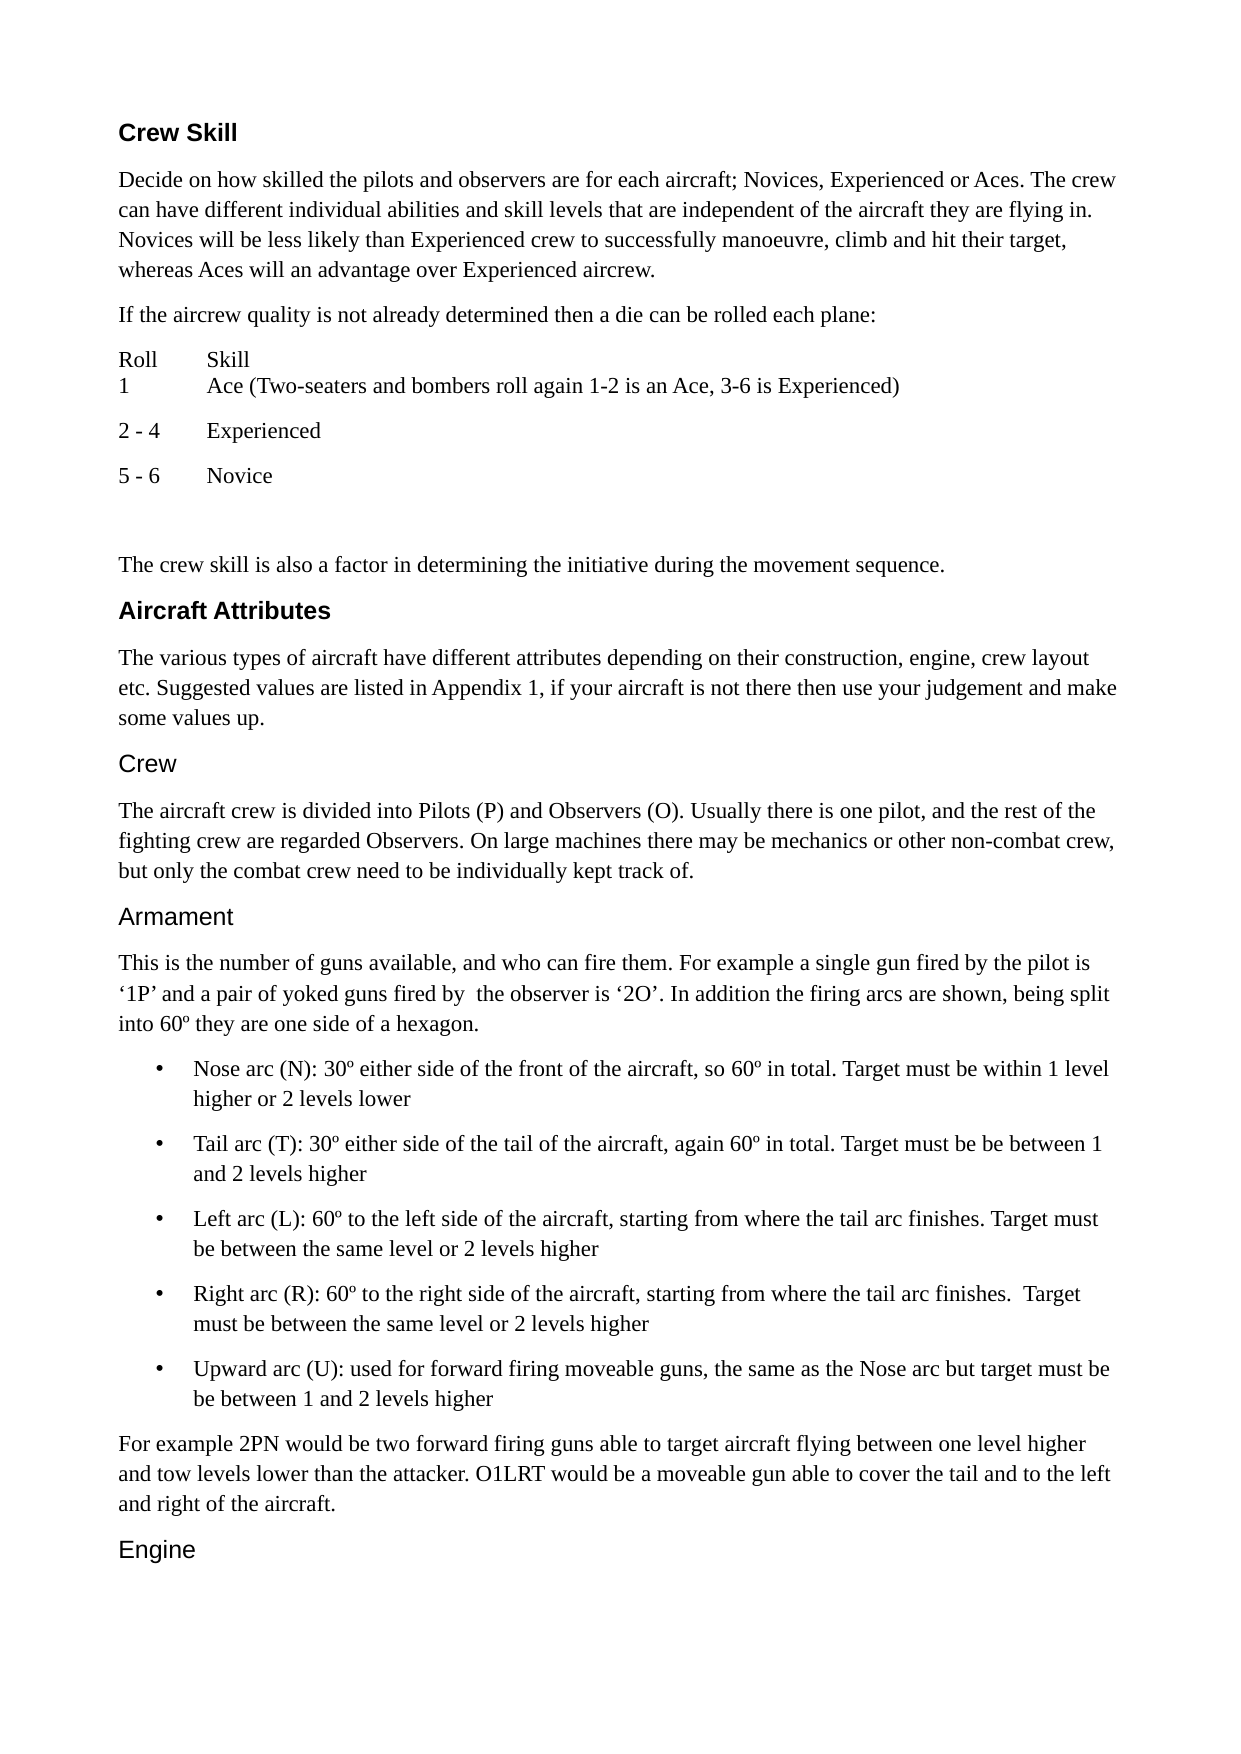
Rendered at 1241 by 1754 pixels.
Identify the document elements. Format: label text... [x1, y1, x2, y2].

table_cell 1 [118, 372, 206, 417]
table_cell 2 - 4 [118, 417, 206, 462]
text The crew skill is also a factor in determining the initiative during the movement sequence. [118, 551, 1122, 578]
text Crew [118, 749, 1122, 778]
table_header Skill [206, 346, 922, 372]
table_cell Ace (Two-seaters and bombers roll again 1-2 is an Ace, 3-6 is Experienced) [206, 372, 922, 417]
text The aircraft crew is divided into Pilots (P) and Observers (O). Usually there is one pilot, and the rest of the fighting crew are regarded Observers. On large machines there may be mechanics or other non-combat crew, but only the combat crew need to be individually kept track of. [118, 797, 1122, 883]
table_cell Experienced [206, 417, 922, 462]
table_cell 5 - 6 [118, 462, 206, 507]
text Engine [118, 1535, 1122, 1564]
text Crew Skill [118, 118, 1122, 147]
list Nose arc (N): 30º either side of the front of the aircraft, so 60º in total. Target must be within 1 level higher or 2 levels lower [156, 1055, 1122, 1111]
table_cell Novice [206, 462, 922, 507]
list Upward arc (U): used for forward firing moveable guns, the same as the Nose arc but target must be be between 1 and 2 levels higher [156, 1355, 1122, 1411]
text Aircraft Attributes [118, 596, 1122, 625]
list Right arc (R): 60º to the right side of the aircraft, starting from where the tail arc finishes. Target must be between the same level or 2 levels higher [156, 1280, 1122, 1336]
table_header Roll [118, 346, 206, 372]
list Left arc (L): 60º to the left side of the aircraft, starting from where the tail arc finishes. Target must be between the same level or 2 levels higher [156, 1205, 1122, 1261]
text This is the number of guns available, and who can fire them. For example a single gun fired by the pilot is ‘1P’ and a pair of yoked guns fired by the observer is ‘2O’. In addition the firing arcs are shown, being split into 60º they are one side of a hexagon. [118, 949, 1122, 1036]
text Decide on how skilled the pilots and observers are for each aircraft; Novices, Experienced or Aces. The crew can have different individual abilities and skill levels that are independent of the aircraft they are flying in. Novices will be less likely than Experienced crew to successfully manoeuvre, climb and hit their target, whereas Aces will an advantage over Experienced aircrew. [118, 166, 1122, 283]
list Tail arc (T): 30º either side of the tail of the aircraft, again 60º in total. Target must be be between 1 and 2 levels higher [156, 1130, 1122, 1186]
text For example 2PN would be two forward firing guns able to target aircraft flying between one level higher and tow levels lower than the attacker. O1LRT would be a moveable gun able to cover the tail and to the left and right of the aircraft. [118, 1430, 1122, 1516]
text Armament [118, 902, 1122, 931]
text If the aircrew quality is not already determined then a die can be rolled each plane: [118, 301, 1122, 327]
text The various types of aircraft have different attributes depending on their construction, engine, crew layout etc. Suggested values are listed in Appendix 1, if your aircraft is not there then use your judgement and make some values up. [118, 644, 1122, 731]
